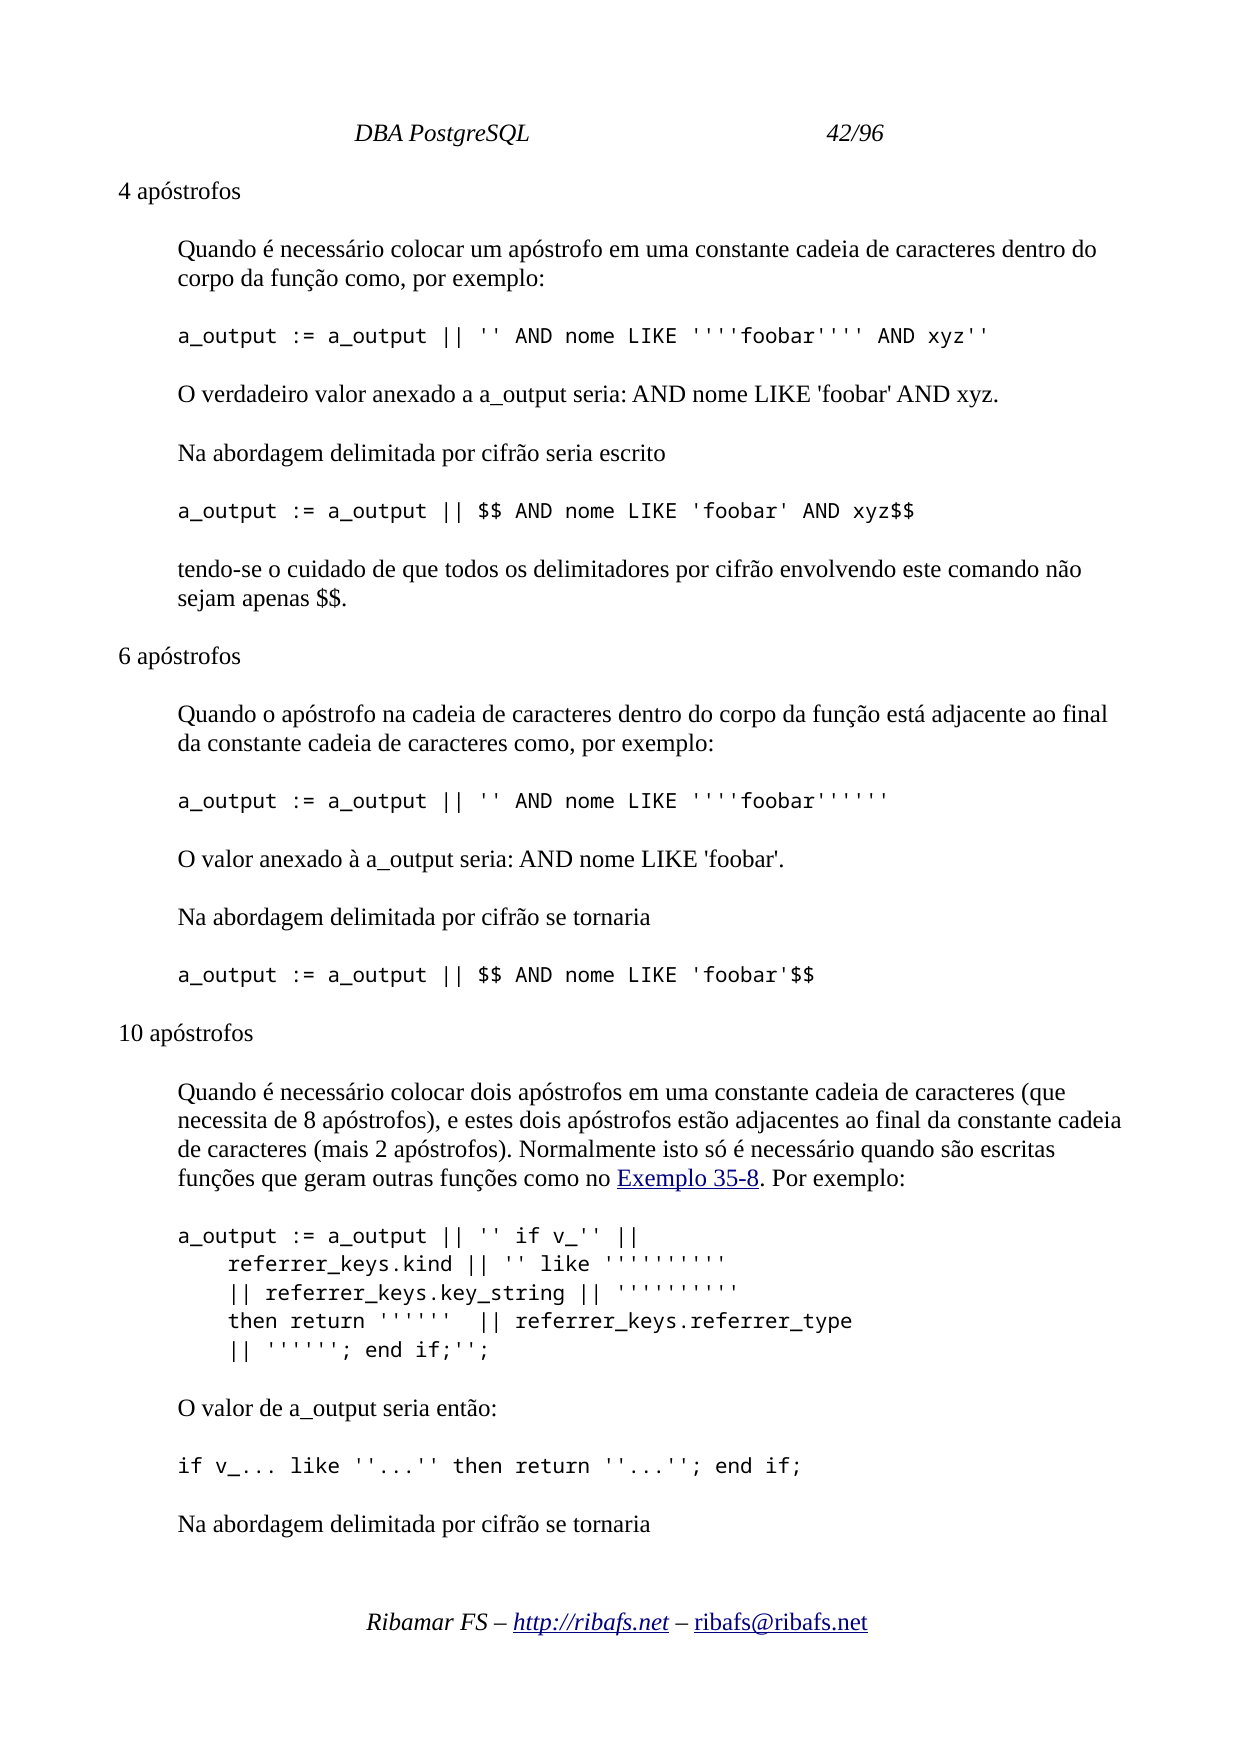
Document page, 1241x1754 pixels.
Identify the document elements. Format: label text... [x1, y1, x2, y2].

subtitle 6 apóstrofos [118, 641, 1122, 669]
text a_output := a_output || '' if v_'' || [177, 1221, 1122, 1249]
subtitle 4 apóstrofos [118, 176, 1122, 205]
text a_output := a_output || $$ AND nome LIKE 'foobar' AND xyz$$ [177, 496, 1122, 524]
list Na abordagem delimitada por cifrão seria escrito [177, 438, 1122, 466]
text || referrer_keys.key_string || '''''''''' [177, 1278, 1122, 1306]
list Quando o apóstrofo na cadeia de caracteres dentro do corpo da função está adjacente ao final da constante cadeia de caracteres como, por exemplo: [177, 699, 1122, 757]
list O valor anexado à a_output seria: AND nome LIKE 'foobar'. [177, 844, 1122, 873]
list Na abordagem delimitada por cifrão se tornaria [177, 1509, 1122, 1538]
subtitle 10 apóstrofos [118, 1018, 1122, 1047]
list Quando é necessário colocar dois apóstrofos em uma constante cadeia de caracteres (que necessita de 8 apóstrofos), e estes dois apóstrofos estão adjacentes ao final da constante cadeia de caracteres (mais 2 apóstrofos). Normalmente isto só é necessário quando são escritas funções que geram outras funções como no Exemplo 35-8. Por exemplo: [177, 1077, 1122, 1192]
text then return '''''' || referrer_keys.referrer_type [177, 1306, 1122, 1335]
text a_output := a_output || '' AND nome LIKE ''''foobar'''''' [177, 786, 1122, 814]
list Na abordagem delimitada por cifrão se tornaria [177, 902, 1122, 931]
text a_output := a_output || $$ AND nome LIKE 'foobar'$$ [177, 960, 1122, 989]
list O verdadeiro valor anexado a a_output seria: AND nome LIKE 'foobar' AND xyz. [177, 379, 1122, 408]
list O valor de a_output seria então: [177, 1393, 1122, 1421]
text a_output := a_output || '' AND nome LIKE ''''foobar'''' AND xyz'' [177, 322, 1122, 350]
text if v_... like ''...'' then return ''...''; end if; [177, 1451, 1122, 1479]
list Quando é necessário colocar um apóstrofo em uma constante cadeia de caracteres dentro do corpo da função como, por exemplo: [177, 234, 1122, 292]
list tendo-se o cuidado de que todos os delimitadores por cifrão envolvendo este comando não sejam apenas $$. [177, 554, 1122, 611]
text referrer_keys.kind || '' like '''''''''' [177, 1249, 1122, 1278]
text || ''''''; end if;''; [177, 1335, 1122, 1363]
